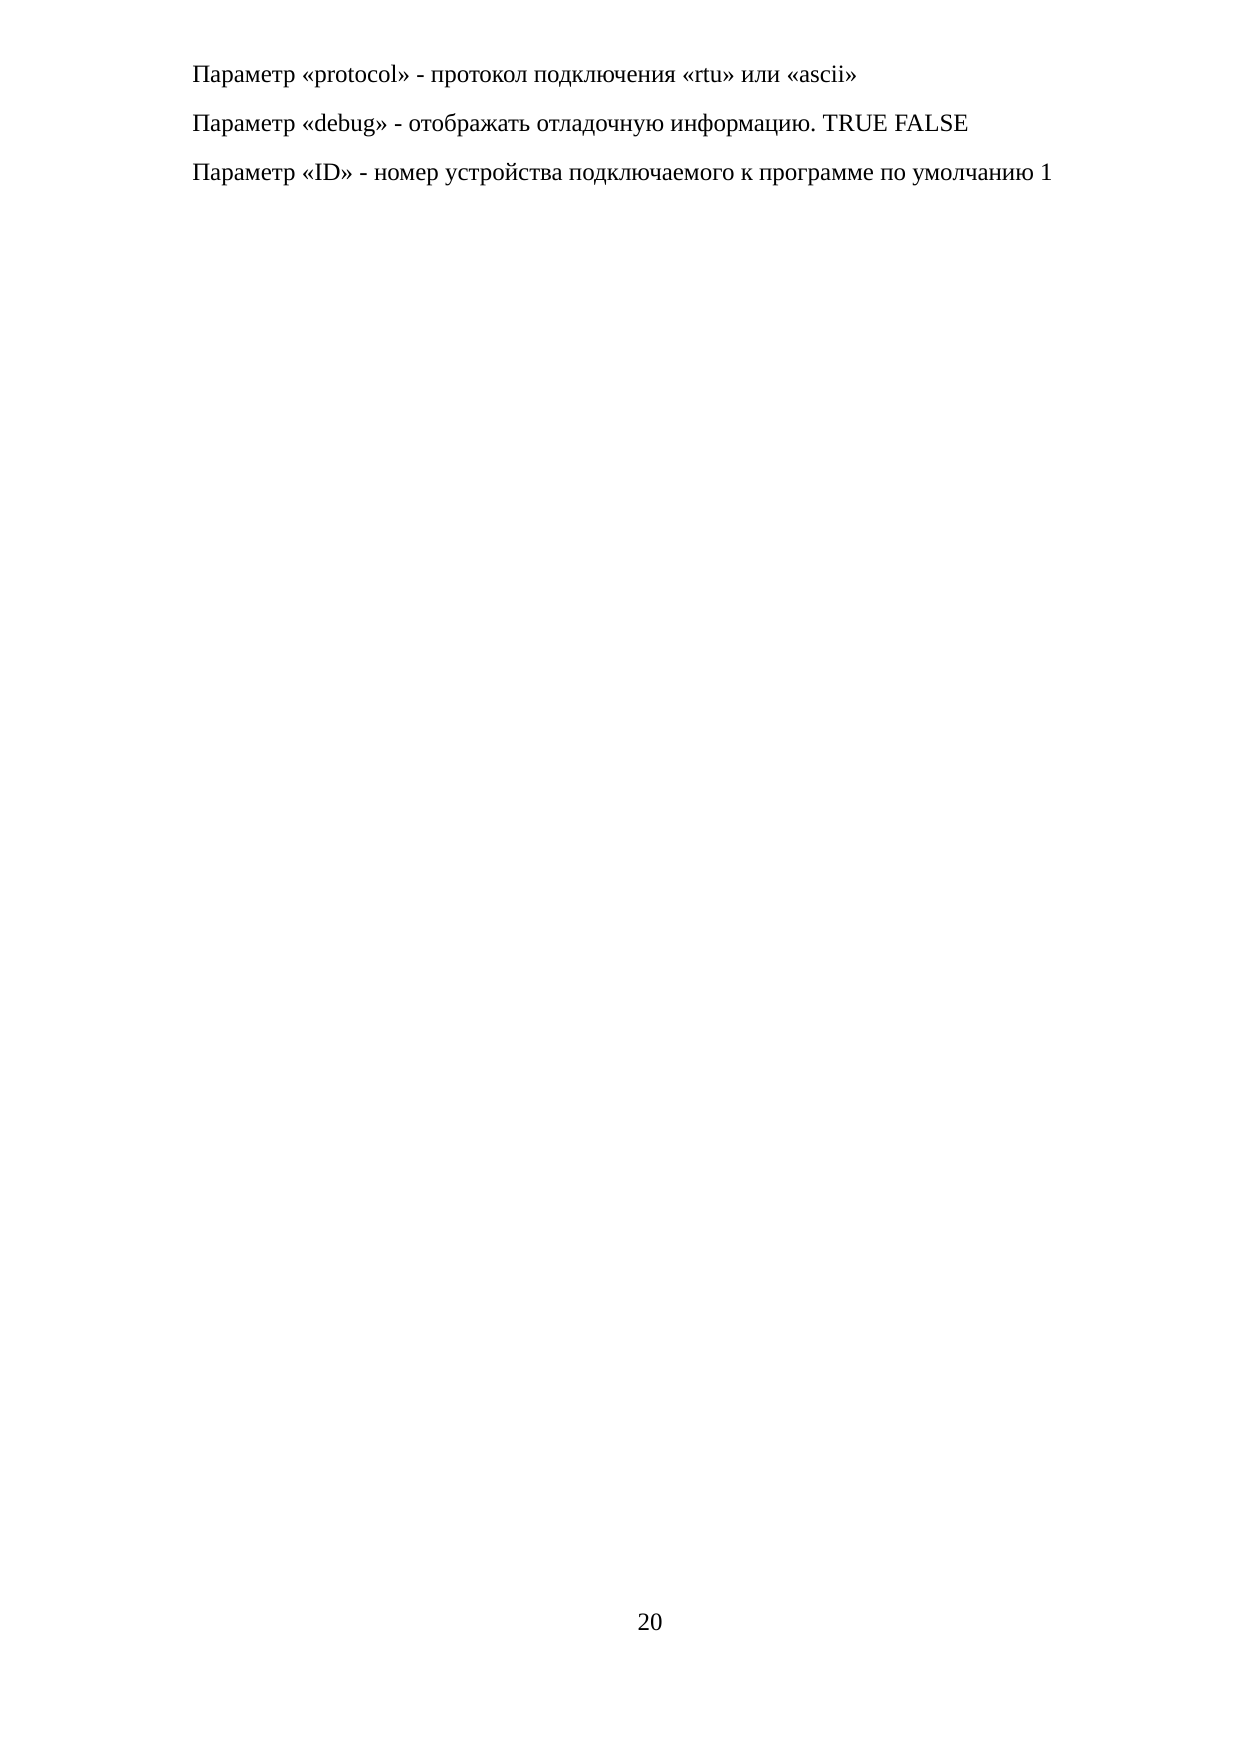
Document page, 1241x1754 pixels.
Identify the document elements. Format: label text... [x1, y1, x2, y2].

text Параметр «debug» - отображать отладочную информацию. TRUE FALSE [118, 108, 1181, 137]
text Параметр «ID» - номер устройства подключаемого к программе по умолчанию 1 [118, 157, 1181, 186]
text Параметр «protocol» - протокол подключения «rtu» или «ascii» [118, 59, 1181, 88]
